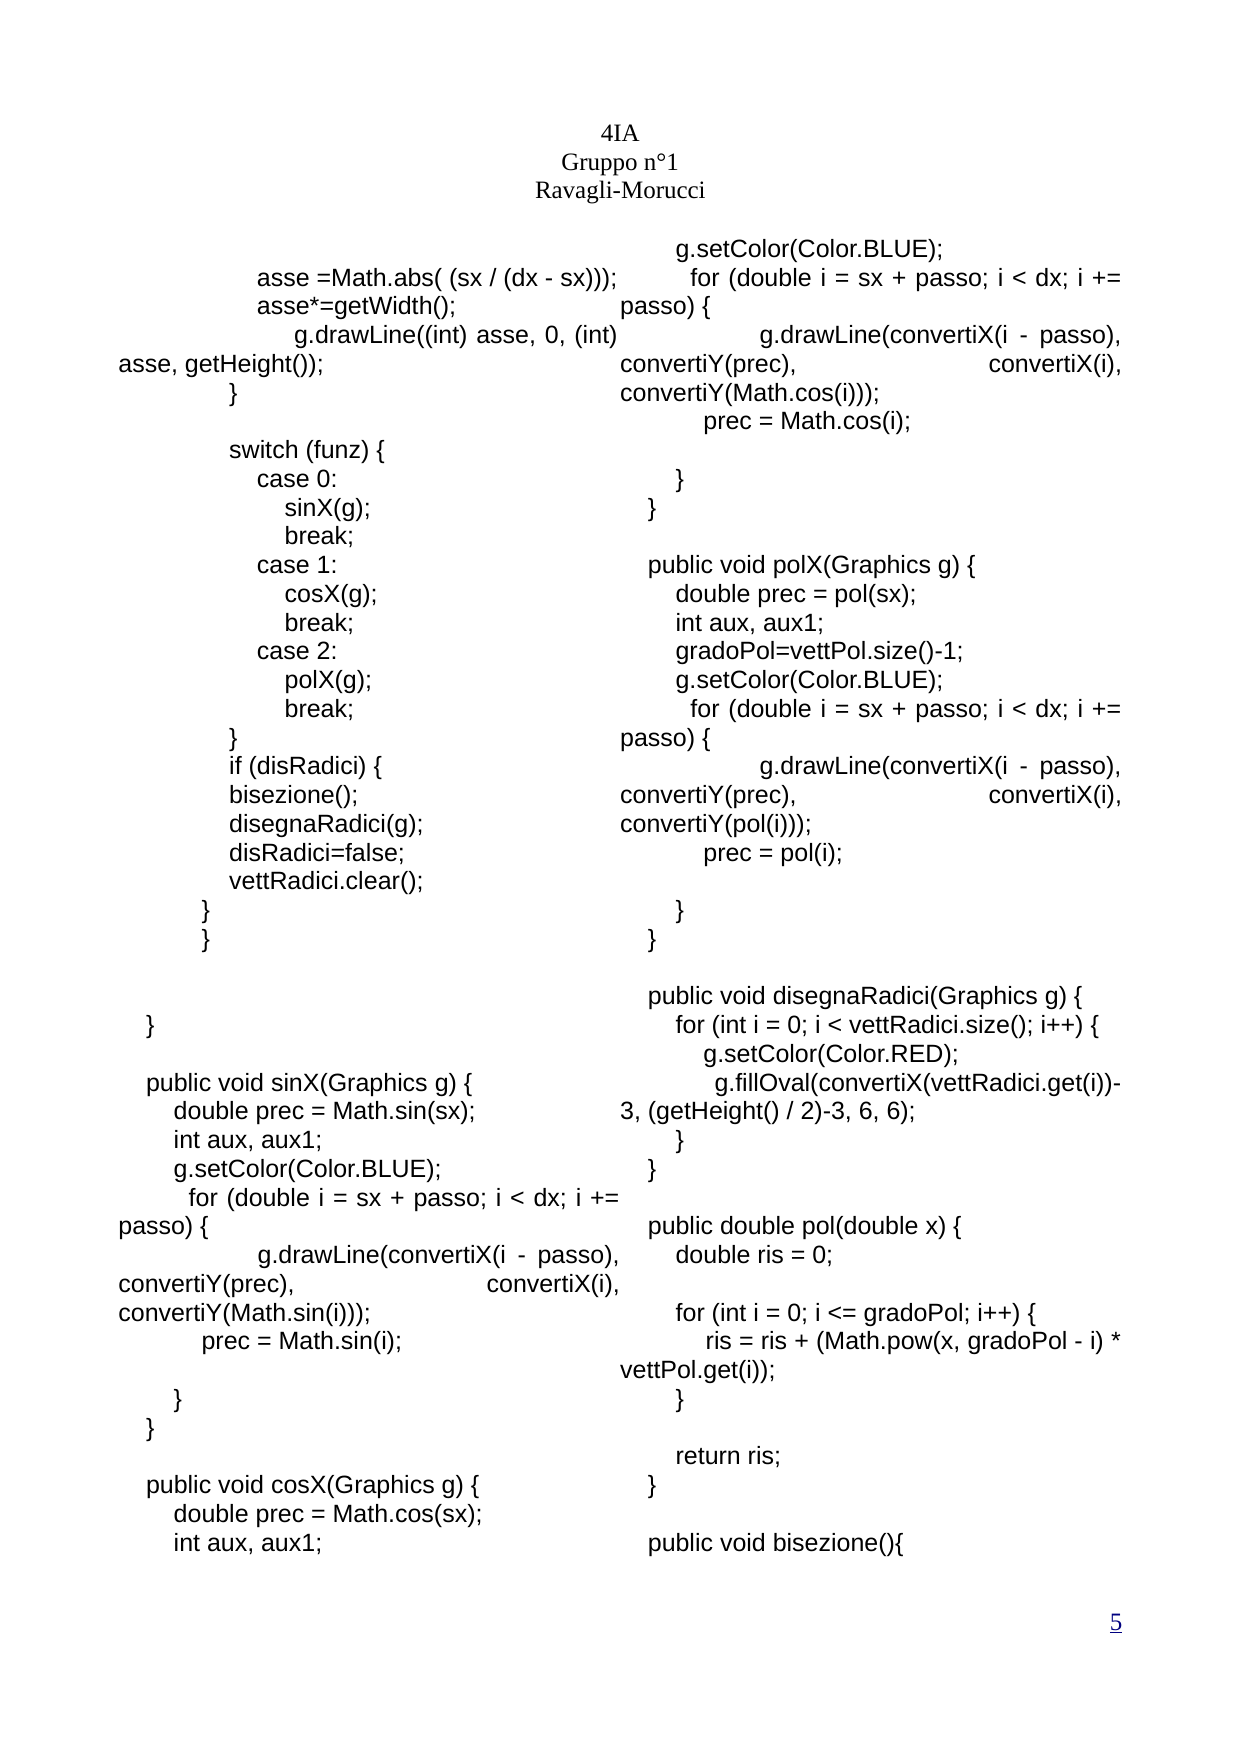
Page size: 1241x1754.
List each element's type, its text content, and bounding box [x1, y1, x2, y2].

text switch (funz) { [118, 435, 620, 464]
text break; [118, 521, 620, 550]
text for (double i = sx + passo; i < dx; i += passo) { [620, 263, 1122, 320]
text } [620, 464, 1122, 493]
text public double pol(double x) { [620, 1211, 1122, 1240]
text } [620, 1384, 1122, 1413]
text g.setColor(Color.BLUE); [620, 665, 1122, 694]
text double prec = pol(sx); [620, 579, 1122, 608]
text for (double i = sx + passo; i < dx; i += passo) { [620, 694, 1122, 751]
text prec = pol(i); [620, 838, 1122, 866]
text vettRadici.clear(); [118, 866, 620, 895]
text if (disRadici) { [118, 751, 620, 780]
text polX(g); [118, 665, 620, 694]
text public void cosX(Graphics g) { [118, 1470, 620, 1499]
text double ris = 0; [620, 1240, 1122, 1269]
text cosX(g); [118, 579, 620, 608]
text int aux, aux1; [118, 1125, 620, 1154]
text gradoPol=vettPol.size()-1; [620, 636, 1122, 665]
text double prec = Math.sin(sx); [118, 1096, 620, 1125]
text g.setColor(Color.RED); [620, 1039, 1122, 1068]
text g.drawLine(convertiX(i - passo), convertiY(prec), convertiX(i), convertiY(pol(i))); [620, 751, 1122, 838]
text g.fillOval(convertiX(vettRadici.get(i))-3, (getHeight() / 2)-3, 6, 6); [620, 1068, 1122, 1125]
text int aux, aux1; [118, 1528, 620, 1556]
text prec = Math.cos(i); [620, 406, 1122, 435]
text prec = Math.sin(i); [118, 1326, 620, 1355]
text } [620, 1470, 1122, 1499]
text for (double i = sx + passo; i < dx; i += passo) { [118, 1183, 620, 1240]
text } [620, 924, 1122, 953]
text } [620, 1154, 1122, 1183]
text break; [118, 608, 620, 636]
text asse*=getWidth(); [118, 291, 620, 320]
text g.setColor(Color.BLUE); [118, 1154, 620, 1183]
text disRadici=false; [118, 838, 620, 866]
text g.drawLine(convertiX(i - passo), convertiY(prec), convertiX(i), convertiY(Math.sin(i))); [118, 1240, 620, 1326]
text asse =Math.abs( (sx / (dx - sx))); [118, 263, 620, 291]
text g.drawLine(convertiX(i - passo), convertiY(prec), convertiX(i), convertiY(Math.cos(i))); [620, 320, 1122, 406]
text } [620, 493, 1122, 521]
text } [118, 1413, 620, 1441]
text g.setColor(Color.BLUE); [620, 234, 1122, 263]
text } [118, 378, 620, 406]
text } [118, 924, 620, 953]
text disegnaRadici(g); [118, 809, 620, 838]
text sinX(g); [118, 493, 620, 521]
text } [620, 895, 1122, 924]
text public void bisezione(){ [620, 1528, 1122, 1556]
text for (int i = 0; i <= gradoPol; i++) { [620, 1298, 1122, 1326]
text case 0: [118, 464, 620, 493]
text double prec = Math.cos(sx); [118, 1499, 620, 1528]
text int aux, aux1; [620, 608, 1122, 636]
text } [118, 723, 620, 751]
text } [118, 1384, 620, 1413]
text public void polX(Graphics g) { [620, 550, 1122, 579]
text case 2: [118, 636, 620, 665]
text public void disegnaRadici(Graphics g) { [620, 981, 1122, 1010]
text for (int i = 0; i < vettRadici.size(); i++) { [620, 1010, 1122, 1039]
text ris = ris + (Math.pow(x, gradoPol - i) * vettPol.get(i)); [620, 1326, 1122, 1384]
text g.drawLine((int) asse, 0, (int) asse, getHeight()); [118, 320, 620, 378]
text bisezione(); [118, 780, 620, 809]
text case 1: [118, 550, 620, 579]
text } [620, 1125, 1122, 1154]
text return ris; [620, 1441, 1122, 1470]
text break; [118, 694, 620, 723]
text } [118, 895, 620, 924]
text public void sinX(Graphics g) { [118, 1068, 620, 1096]
text } [118, 1010, 620, 1039]
